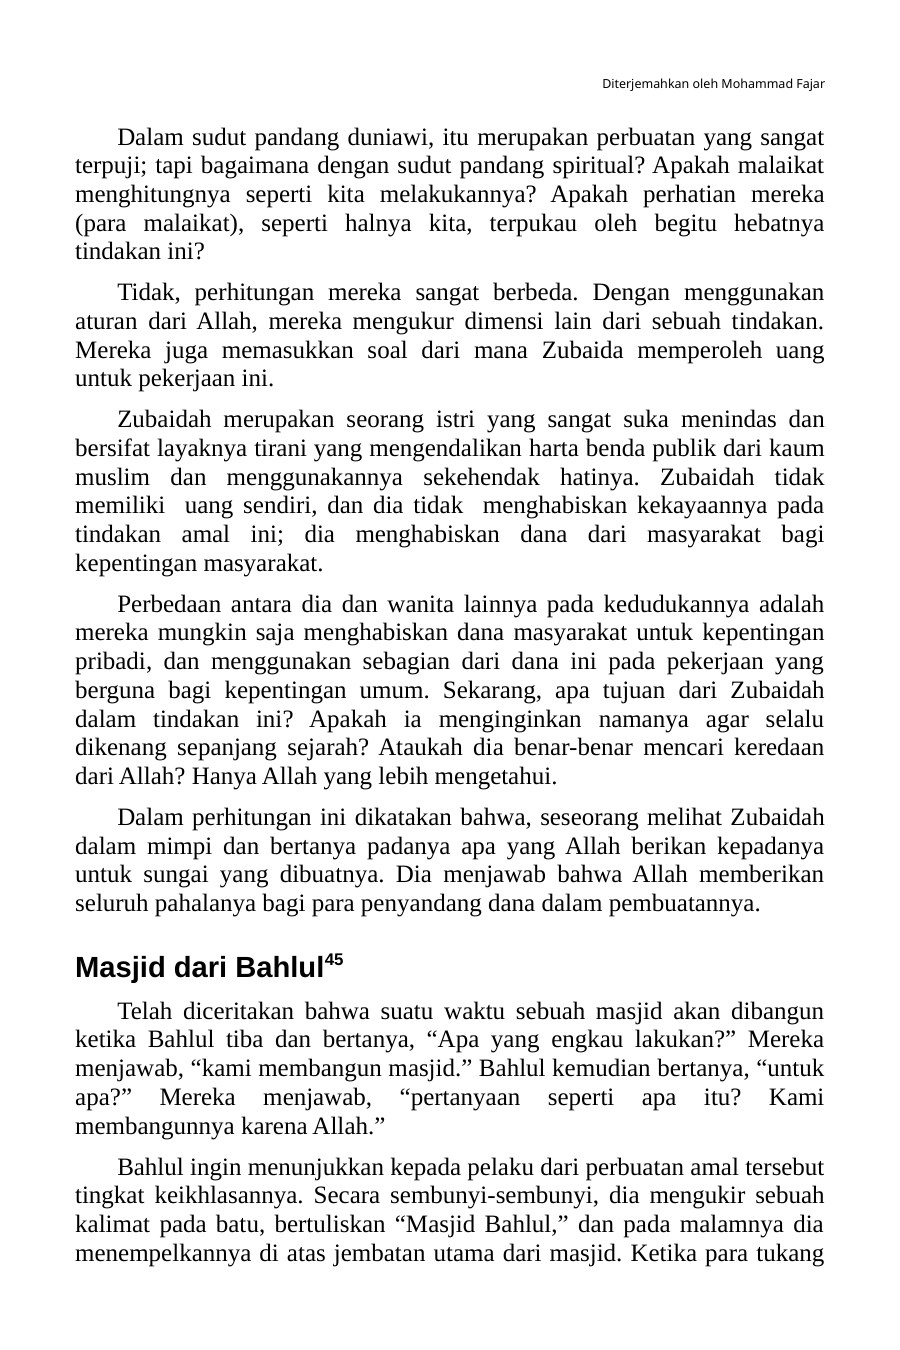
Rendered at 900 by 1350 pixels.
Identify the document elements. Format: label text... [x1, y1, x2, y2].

text Zubaidah merupakan seorang istri yang sangat suka menindas dan bersifat layaknya tirani yang mengendalikan harta benda publik dari kaum muslim dan menggunakannya sekehendak hatinya. Zubaidah tidak memiliki uang sendiri, dan dia tidak menghabiskan kekayaannya pada tindakan amal ini; dia menghabiskan dana dari masyarakat bagi kepentingan masyarakat. [75, 404, 825, 577]
text Dalam sudut pandang duniawi, itu merupakan perbuatan yang sangat terpuji; tapi bagaimana dengan sudut pandang spiritual? Apakah malaikat menghitungnya seperti kita melakukannya? Apakah perhatian mereka (para malaikat), seperti halnya kita, terpukau oleh begitu hebatnya tindakan ini? [75, 122, 825, 265]
text Tidak, perhitungan mereka sangat berbeda. Dengan menggunakan aturan dari Allah, mereka mengukur dimensi lain dari sebuah tindakan. Mereka juga memasukkan soal dari mana Zubaida memperoleh uang untuk pekerjaan ini. [75, 277, 825, 392]
text Dalam perhitungan ini dikatakan bahwa, seseorang melihat Zubaidah dalam mimpi dan bertanya padanya apa yang Allah berikan kepadanya untuk sungai yang dibuatnya. Dia menjawab bahwa Allah memberikan seluruh pahalanya bagi para penyandang dana dalam pembuatannya. [75, 802, 825, 917]
text Bahlul ingin menunjukkan kepada pelaku dari perbuatan amal tersebut tingkat keikhlasannya. Secara sembunyi-sembunyi, dia mengukir sebuah kalimat pada batu, bertuliskan “Masjid Bahlul,” dan pada malamnya dia menempelkannya di atas jembatan utama dari masjid. Ketika para tukang [75, 1152, 825, 1267]
text Perbedaan antara dia dan wanita lainnya pada kedudukannya adalah mereka mungkin saja menghabiskan dana masyarakat untuk kepentingan pribadi, dan menggunakan sebagian dari dana ini pada pekerjaan yang berguna bagi kepentingan umum. Sekarang, apa tujuan dari Zubaidah dalam tindakan ini? Apakah ia menginginkan namanya agar selalu dikenang sepanjang sejarah? Ataukah dia benar-benar mencari keredaan dari Allah? Hanya Allah yang lebih mengetahui. [75, 589, 825, 790]
subtitle Masjid dari Bahlul [75, 950, 825, 983]
text Telah diceritakan bahwa suatu waktu sebuah masjid akan dibangun ketika Bahlul tiba dan bertanya, “Apa yang engkau lakukan?” Mereka menjawab, “kami membangun masjid.” Bahlul kemudian bertanya, “untuk apa?” Mereka menjawab, “pertanyaan seperti apa itu? Kami membangunnya karena Allah.” [75, 996, 825, 1139]
